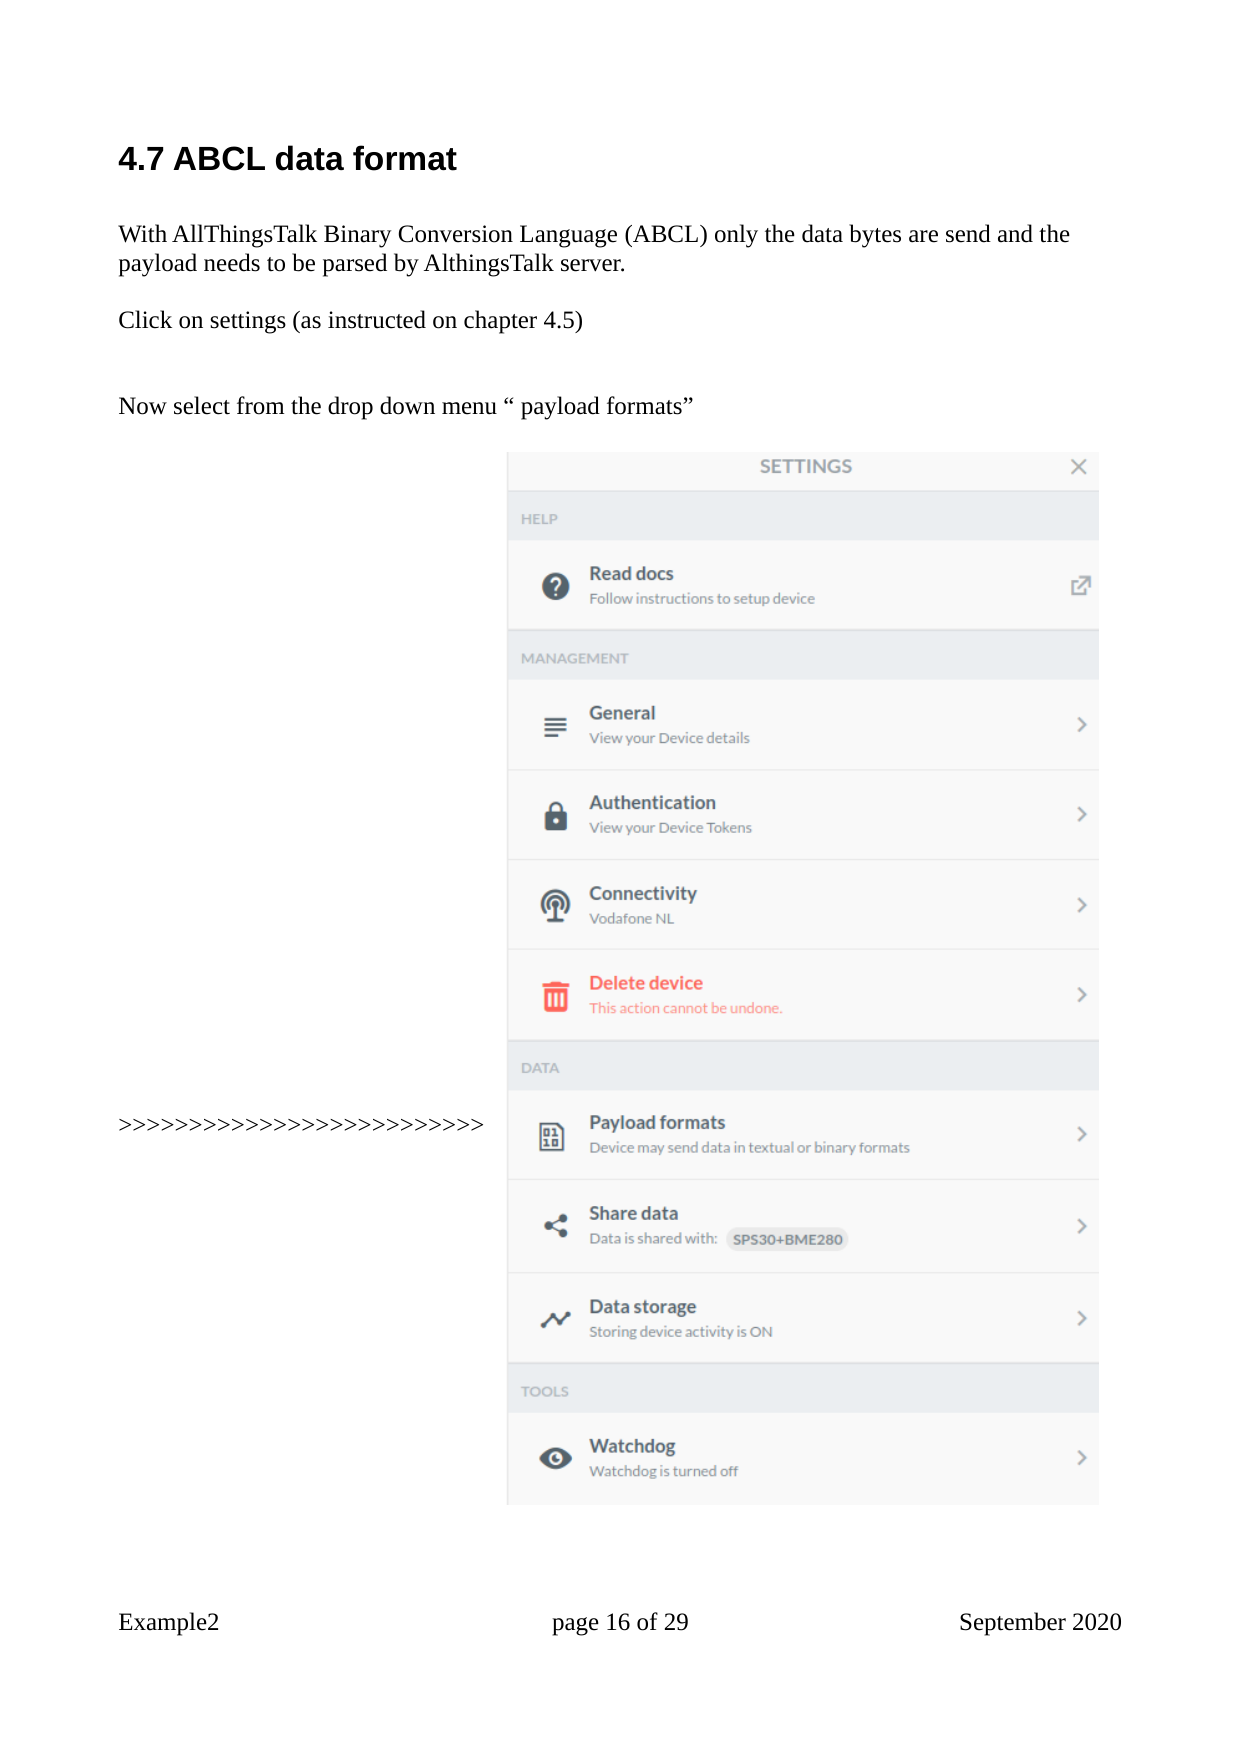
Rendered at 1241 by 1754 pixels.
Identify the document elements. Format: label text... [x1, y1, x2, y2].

subtitle 4.7 ABCL data format [118, 139, 1122, 178]
text Click on settings (as instructed on chapter 4.5) [118, 305, 1122, 334]
text With AllThingsTalk Binary Conversion Language ​(ABCL) only the data bytes are send and the payload needs to be parsed by AlthingsTalk server. [118, 219, 1122, 276]
text [1099, 1110, 1122, 1139]
text Now select from the drop down menu “ payload formats” [118, 391, 1122, 420]
picture [506, 452, 1099, 1505]
text >>>>>>>>>>>>>>>>>>>>>>>>>> [118, 1110, 506, 1139]
